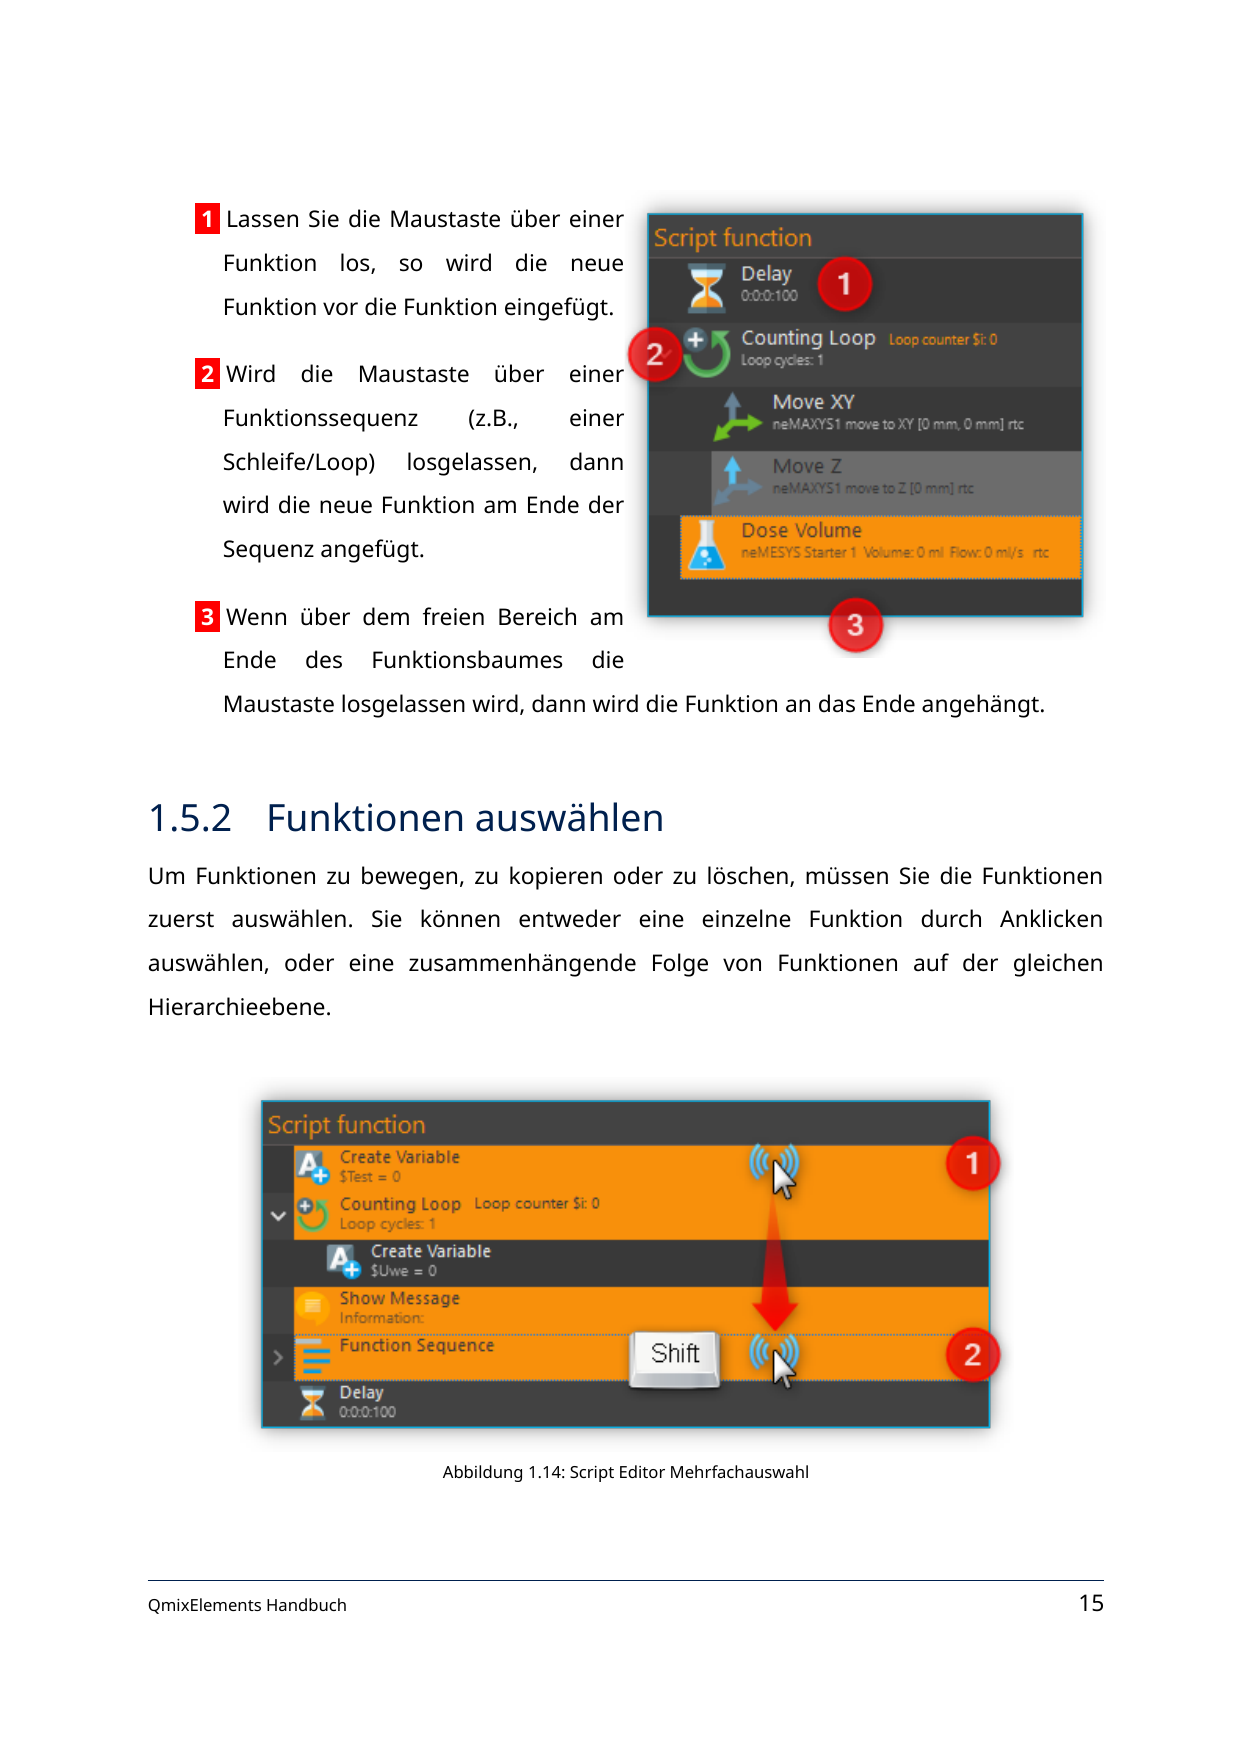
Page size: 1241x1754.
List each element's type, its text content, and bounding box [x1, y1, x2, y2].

picture [238, 1077, 1014, 1452]
text [238, 1065, 1014, 1077]
subtitle Funktionen auswählen [148, 791, 1104, 842]
text Abbildung 1.14: Script Editor Mehrfachauswahl [238, 1452, 1014, 1483]
picture [624, 190, 1107, 658]
list Wird die Maustaste über einer Funktionssequenz (z.B., einer Schleife/Loop) losgelassen, dann wird die neue Funktion am Ende der Sequenz angefügt. [195, 358, 624, 564]
list Lassen Sie die Maustaste über einer Funktion los, so wird die neue Funktion vor die Funktion eingefügt. [195, 203, 624, 322]
text Um Funktionen zu bewegen, zu kopieren oder zu löschen, müssen Sie die Funktionen zuerst auswählen. Sie können entweder eine einzelne Funktion durch Anklicken auswählen, oder eine zusammenhängende Folge von Funktionen auf der gleichen Hierarchieebene. [148, 859, 1104, 1022]
list Wenn über dem freien Bereich am Ende des Funktionsbaumes die Maustaste losgelassen wird, dann wird die Funktion an das Ende angehängt. [195, 601, 1104, 719]
